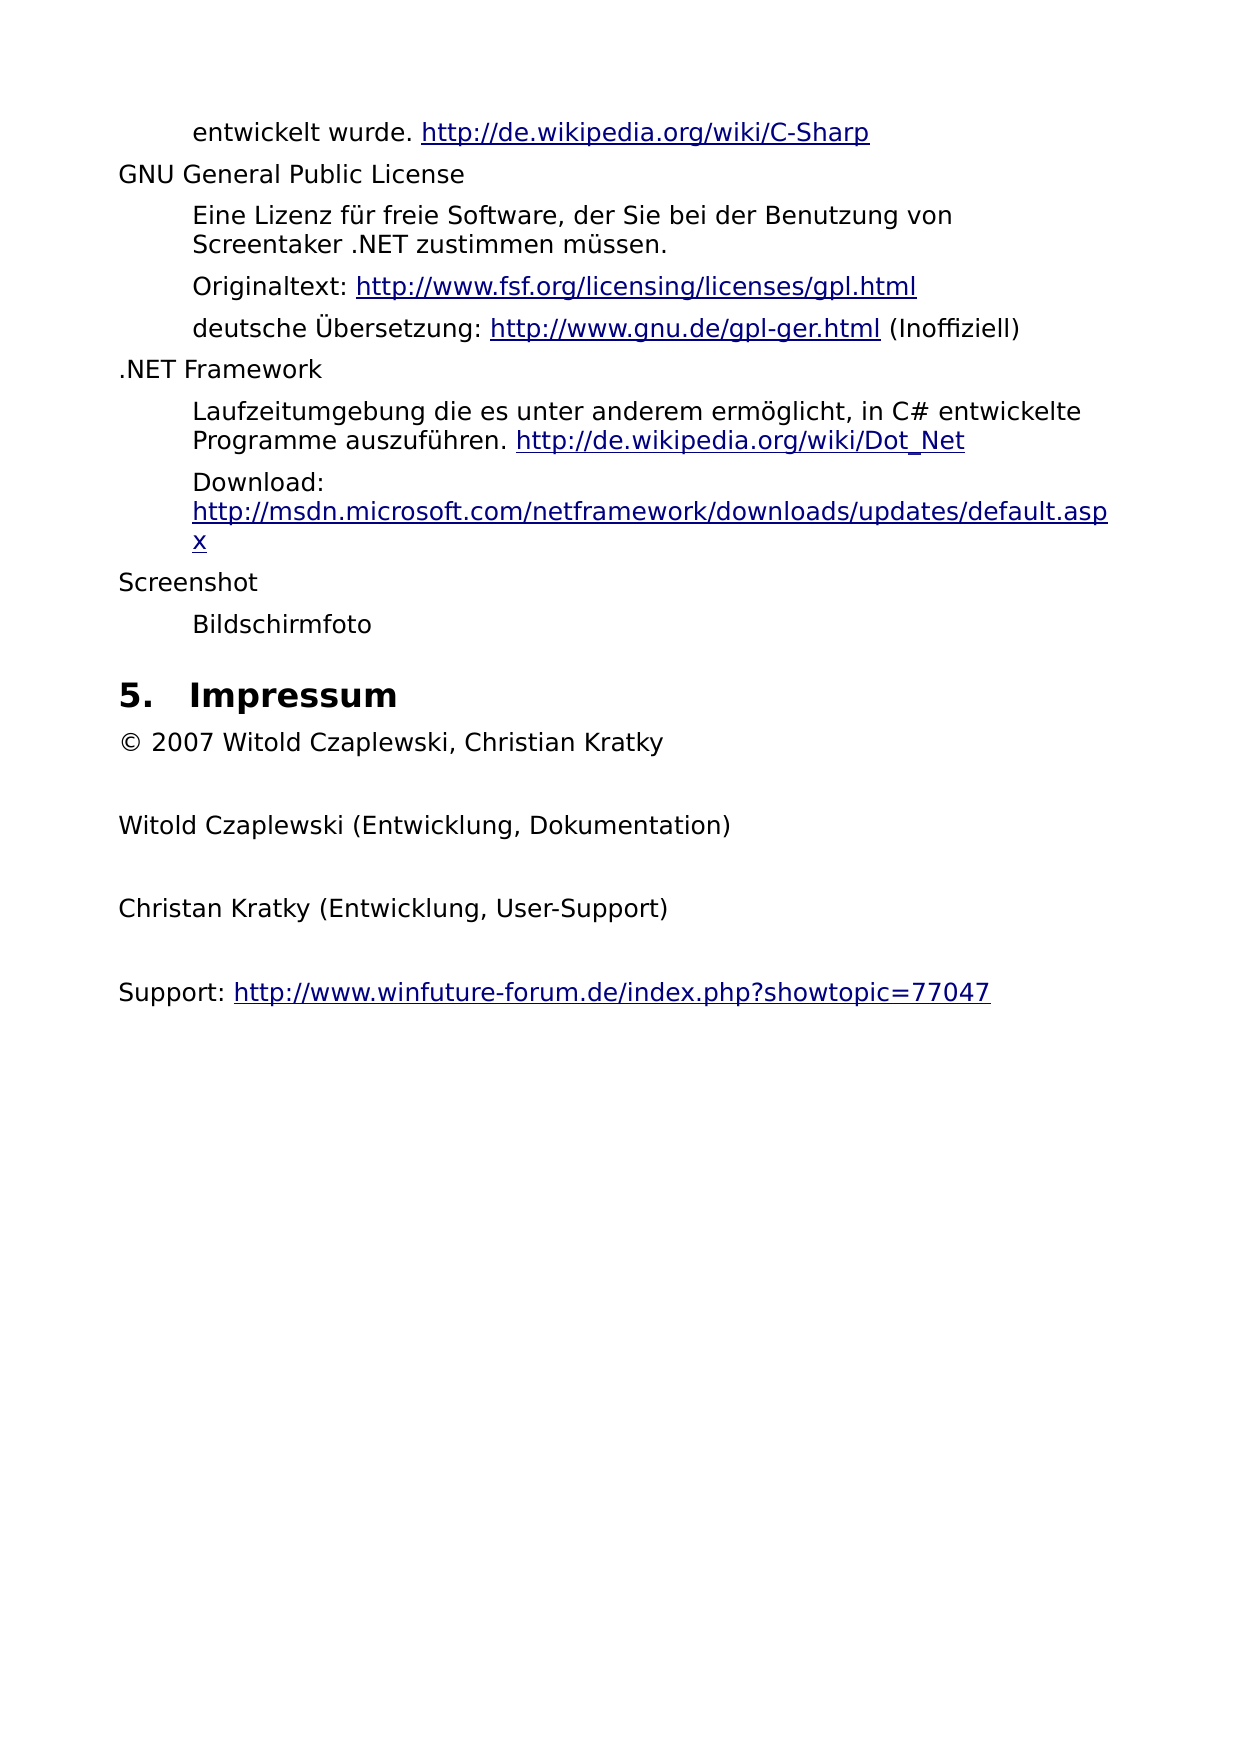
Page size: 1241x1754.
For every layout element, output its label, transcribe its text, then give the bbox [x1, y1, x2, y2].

subtitle Impressum [118, 676, 1122, 716]
text Download: http://msdn.microsoft.com/netframework/downloads/updates/default.aspx [192, 468, 1122, 556]
text © 2007 Witold Czaplewski, Christian Kratky [118, 728, 1122, 757]
text Bildschirmfoto [192, 610, 1122, 639]
text .NET Framework [118, 356, 1122, 385]
text Eine Lizenz für freie Software, der Sie bei der Benutzung von Screentaker .NET zustimmen müssen. [192, 201, 1122, 260]
text Laufzeitumgebung die es unter anderem ermöglicht, in C# entwickelte Programme auszuführen. http://de.wikipedia.org/wiki/Dot_Net [192, 397, 1122, 456]
text entwickelt wurde. http://de.wikipedia.org/wiki/C-Sharp [192, 118, 1122, 147]
text deutsche Übersetzung: http://www.gnu.de/gpl-ger.html (Inoffiziell) [192, 314, 1122, 343]
text Originaltext: http://www.fsf.org/licensing/licenses/gpl.html [192, 272, 1122, 301]
text Support: http://www.winfuture-forum.de/index.php?showtopic=77047 [118, 978, 1122, 1007]
text Christan Kratky (Entwicklung, User-Support) [118, 895, 1122, 924]
text Witold Czaplewski (Entwicklung, Dokumentation) [118, 811, 1122, 841]
text Screenshot [118, 568, 1122, 597]
text GNU General Public License [118, 160, 1122, 189]
